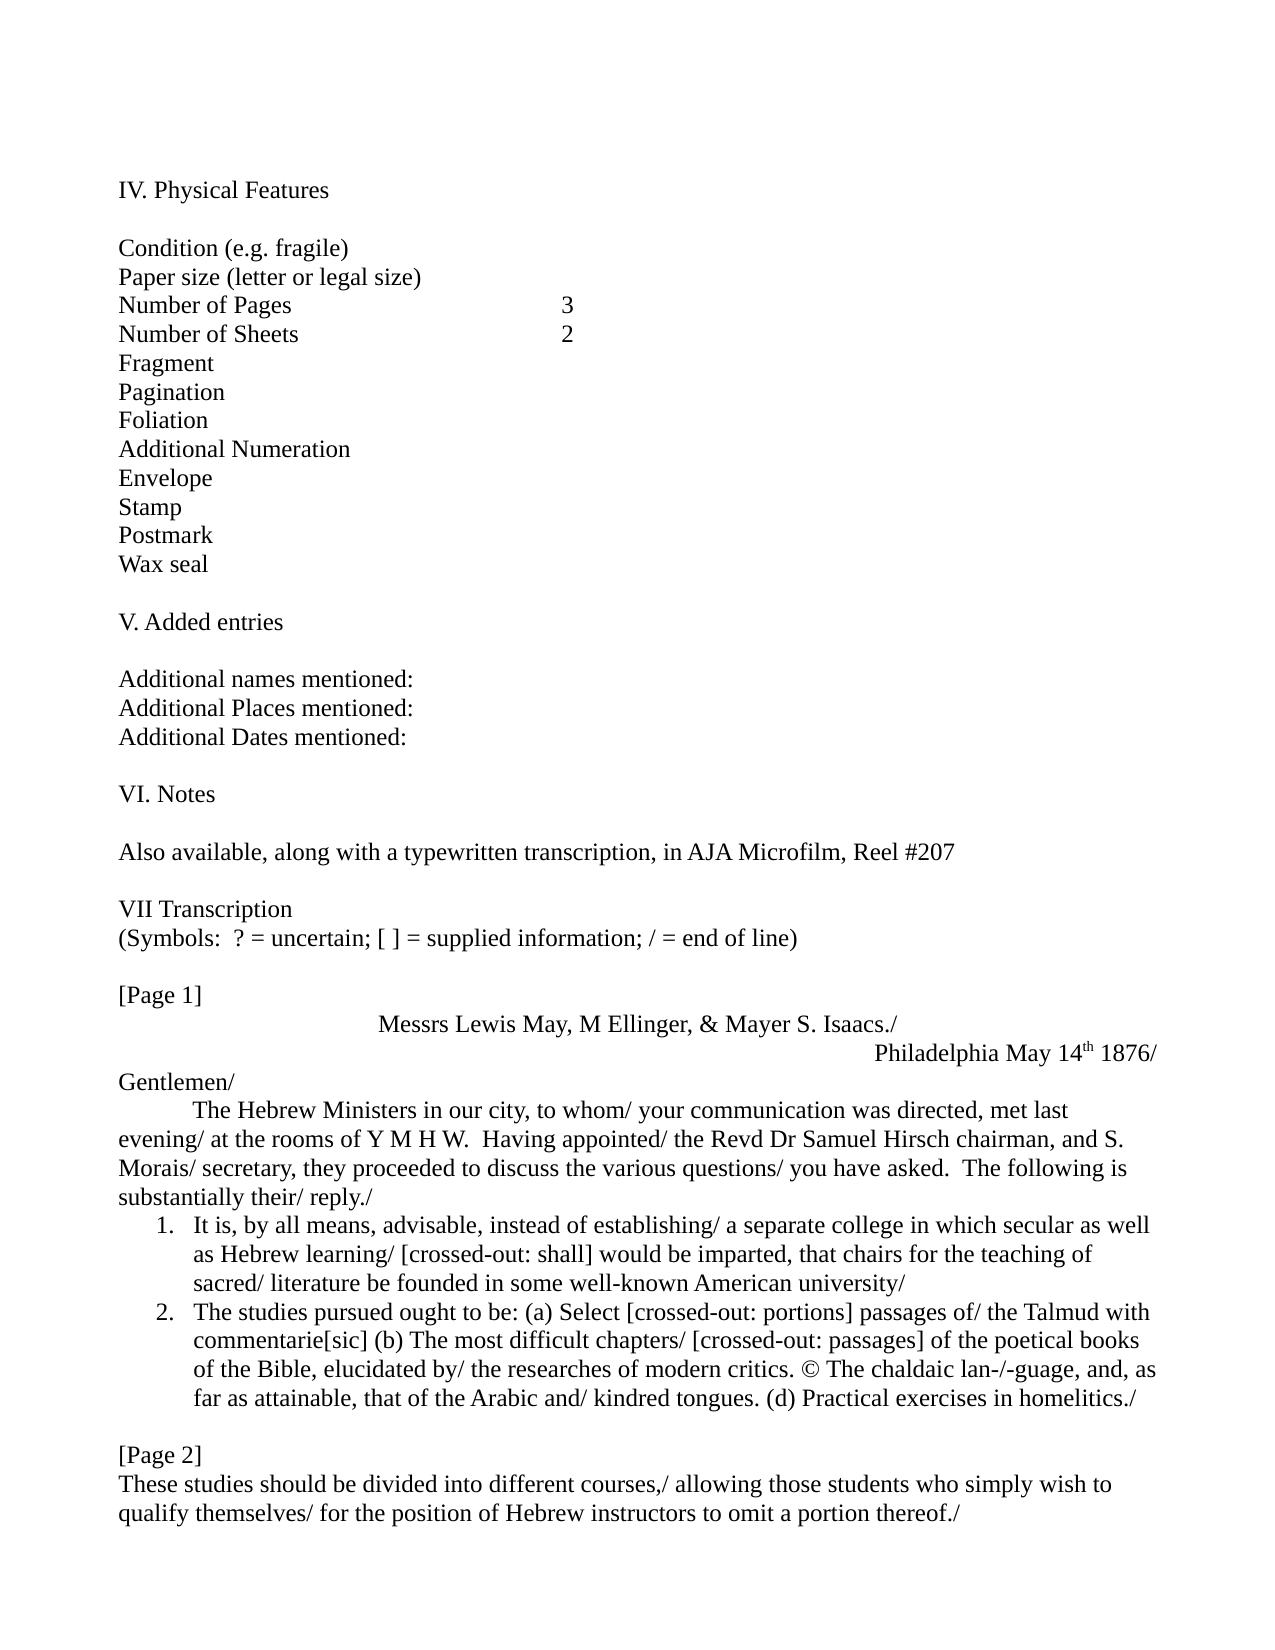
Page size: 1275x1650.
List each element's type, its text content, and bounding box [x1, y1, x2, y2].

text Fragment [118, 348, 1157, 377]
text Messrs Lewis May, M Ellinger, & Mayer S. Isaacs./ [118, 1009, 1157, 1038]
text Gentlemen/ [118, 1067, 1157, 1096]
text Also available, along with a typewritten transcription, in AJA Microfilm, Reel #207 [118, 837, 1157, 866]
text Condition (e.g. fragile) [118, 233, 1157, 262]
text Envelope [118, 463, 1157, 492]
text Additional Numeration [118, 434, 1157, 463]
text Additional Places mentioned: [118, 693, 1157, 722]
text (Symbols: ? = uncertain; [ ] = supplied information; / = end of line) [118, 923, 1157, 952]
text VII Transcription [118, 894, 1157, 923]
text Postma rk [118, 521, 1157, 549]
text V. Added entries [118, 607, 1157, 636]
text Number of Pages 3 [118, 291, 1157, 319]
text Number of Sheets 2 [118, 319, 1157, 348]
text These studies should be divided into different courses,/ allowing those students who simply wish to qualify themselves/ for the position of Hebrew instructors to omit a portion thereof./ [118, 1469, 1157, 1527]
text Foliation [118, 406, 1157, 434]
text [Page 1] [118, 981, 1157, 1009]
text VI. Notes [118, 779, 1157, 808]
text The Hebrew Ministers in our city, to whom/ your communication was directed, met last evening/ at the rooms of Y M H W. Having appointed/ the Revd Dr Samuel Hirsch chairman, and S. Morais/ secretary, they proceeded to discuss the various questions/ you have asked. The following is substantially their/ reply./ [118, 1096, 1157, 1211]
text Paper size (letter or legal size) [118, 262, 1157, 291]
text [Page 2] [118, 1441, 1157, 1469]
text Stamp [118, 492, 1157, 521]
list The studies pursued ought to be: (a) Select [crossed-out: portions] passages of/ the Talmud with commentarie[sic] (b) The most difficult chapters/ [crossed-out: passages] of the poetical books of the Bible, elucidated by/ the researches of modern critics. © The chaldaic lan-/-guage, and, as far as attainable, that of the Arabic and/ kindred tongues. (d) Practical exercises in homelitics./ [156, 1297, 1157, 1412]
list It is, by all means, advisable, instead of establishing/ a separate college in which secular as well as Hebrew learning/ [crossed-out: shall] would be imparted, that chairs for the teaching of sacred/ literature be founded in some well-known American university/ [156, 1211, 1157, 1297]
text IV. Physical Features [118, 176, 1157, 204]
text Pagination [118, 377, 1157, 406]
text Additional Dates mentioned: [118, 722, 1157, 751]
text Wax seal [118, 549, 1157, 578]
text Philadelphia May 14th 1876/ [118, 1038, 1157, 1067]
text Additional names mentioned: [118, 664, 1157, 693]
